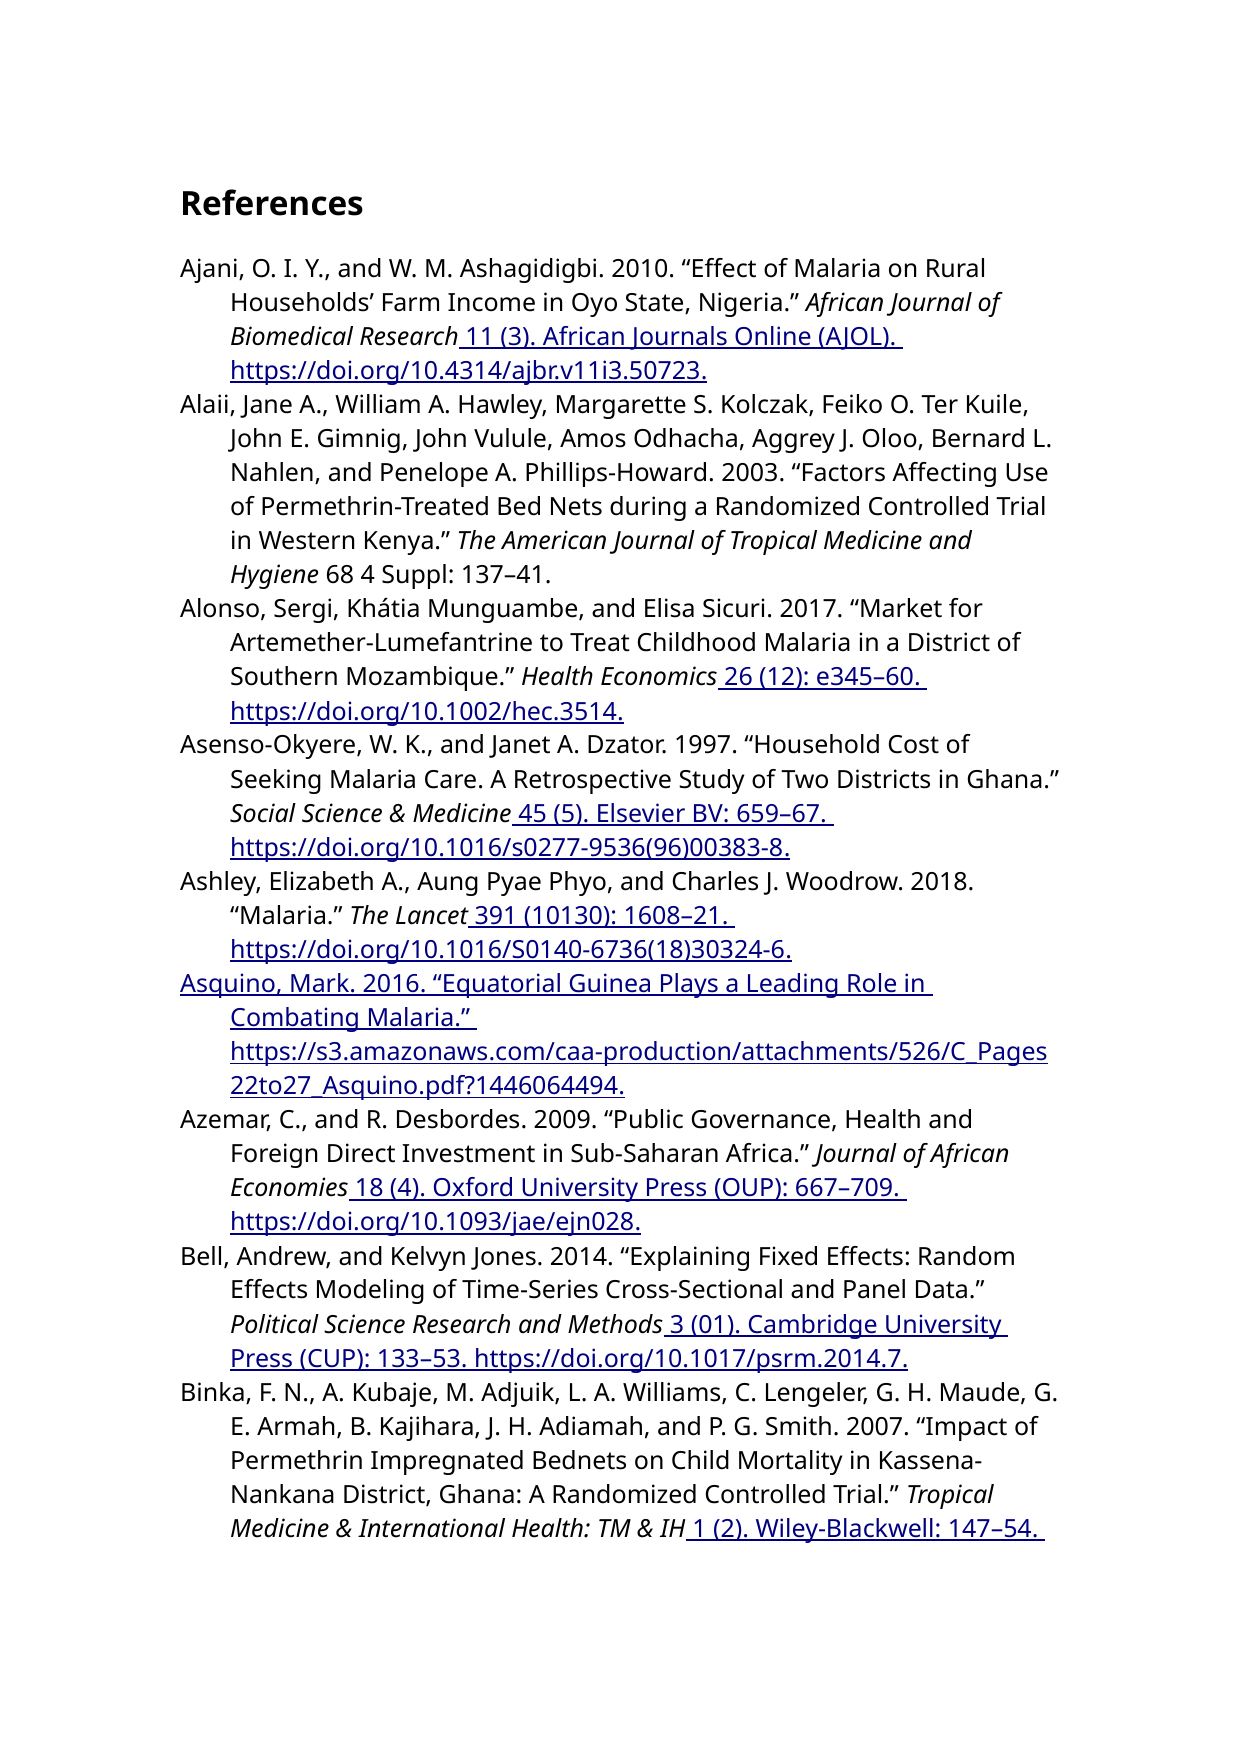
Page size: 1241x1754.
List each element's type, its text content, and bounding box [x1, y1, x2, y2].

text Bell, Andrew, and Kelvyn Jones. 2014. “Explaining Fixed Effects: Random Effects Modeling of Time-Series Cross-Sectional and Panel Data.” Political Science Research and Methods 3 (01). Cambridge University Press (CUP): 133–53. https://doi.org/10.1017/psrm.2014.7. [180, 1238, 1060, 1374]
text Alaii, Jane A., William A. Hawley, Margarette S. Kolczak, Feiko O. Ter Kuile, John E. Gimnig, John Vulule, Amos Odhacha, Aggrey J. Oloo, Bernard L. Nahlen, and Penelope A. Phillips-Howard. 2003. “Factors Affecting Use of Permethrin-Treated Bed Nets during a Randomized Controlled Trial in Western Kenya.” The American Journal of Tropical Medicine and Hygiene 68 4 Suppl: 137–41. [180, 387, 1060, 591]
text Alonso, Sergi, Khátia Munguambe, and Elisa Sicuri. 2017. “Market for Artemether-Lumefantrine to Treat Childhood Malaria in a District of Southern Mozambique.” Health Economics 26 (12): e345–60. https://doi.org/10.1002/hec.3514. [180, 591, 1060, 727]
subtitle References [180, 180, 1060, 225]
text Ashley, Elizabeth A., Aung Pyae Phyo, and Charles J. Woodrow. 2018. “Malaria.” The Lancet 391 (10130): 1608–21. https://doi.org/10.1016/S0140-6736(18)30324-6. [180, 863, 1060, 966]
text Asenso-Okyere, W. K., and Janet A. Dzator. 1997. “Household Cost of Seeking Malaria Care. A Retrospective Study of Two Districts in Ghana.” Social Science & Medicine 45 (5). Elsevier BV: 659–67. https://doi.org/10.1016/s0277-9536(96)00383-8. [180, 727, 1060, 863]
text Ajani, O. I. Y., and W. M. Ashagidigbi. 2010. “Effect of Malaria on Rural Households’ Farm Income in Oyo State, Nigeria.” African Journal of Biomedical Research 11 (3). African Journals Online (AJOL). https://doi.org/10.4314/ajbr.v11i3.50723. [180, 250, 1060, 387]
text Asquino, Mark. 2016. “Equatorial Guinea Plays a Leading Role in Combating Malaria.” https://s3.amazonaws.com/caa-production/attachments/526/C_Pages22to27_Asquino.pdf?1446064494. [180, 966, 1060, 1102]
text Binka, F. N., A. Kubaje, M. Adjuik, L. A. Williams, C. Lengeler, G. H. Maude, G. E. Armah, B. Kajihara, J. H. Adiamah, and P. G. Smith. 2007. “Impact of Permethrin Impregnated Bednets on Child Mortality in Kassena-Nankana District, Ghana: A Randomized Controlled Trial.” Tropical Medicine & International Health: TM & IH 1 (2). Wiley-Blackwell: 147–54. [180, 1374, 1060, 1545]
text Azemar, C., and R. Desbordes. 2009. “Public Governance, Health and Foreign Direct Investment in Sub-Saharan Africa.” Journal of African Economies 18 (4). Oxford University Press (OUP): 667–709. https://doi.org/10.1093/jae/ejn028. [180, 1102, 1060, 1238]
